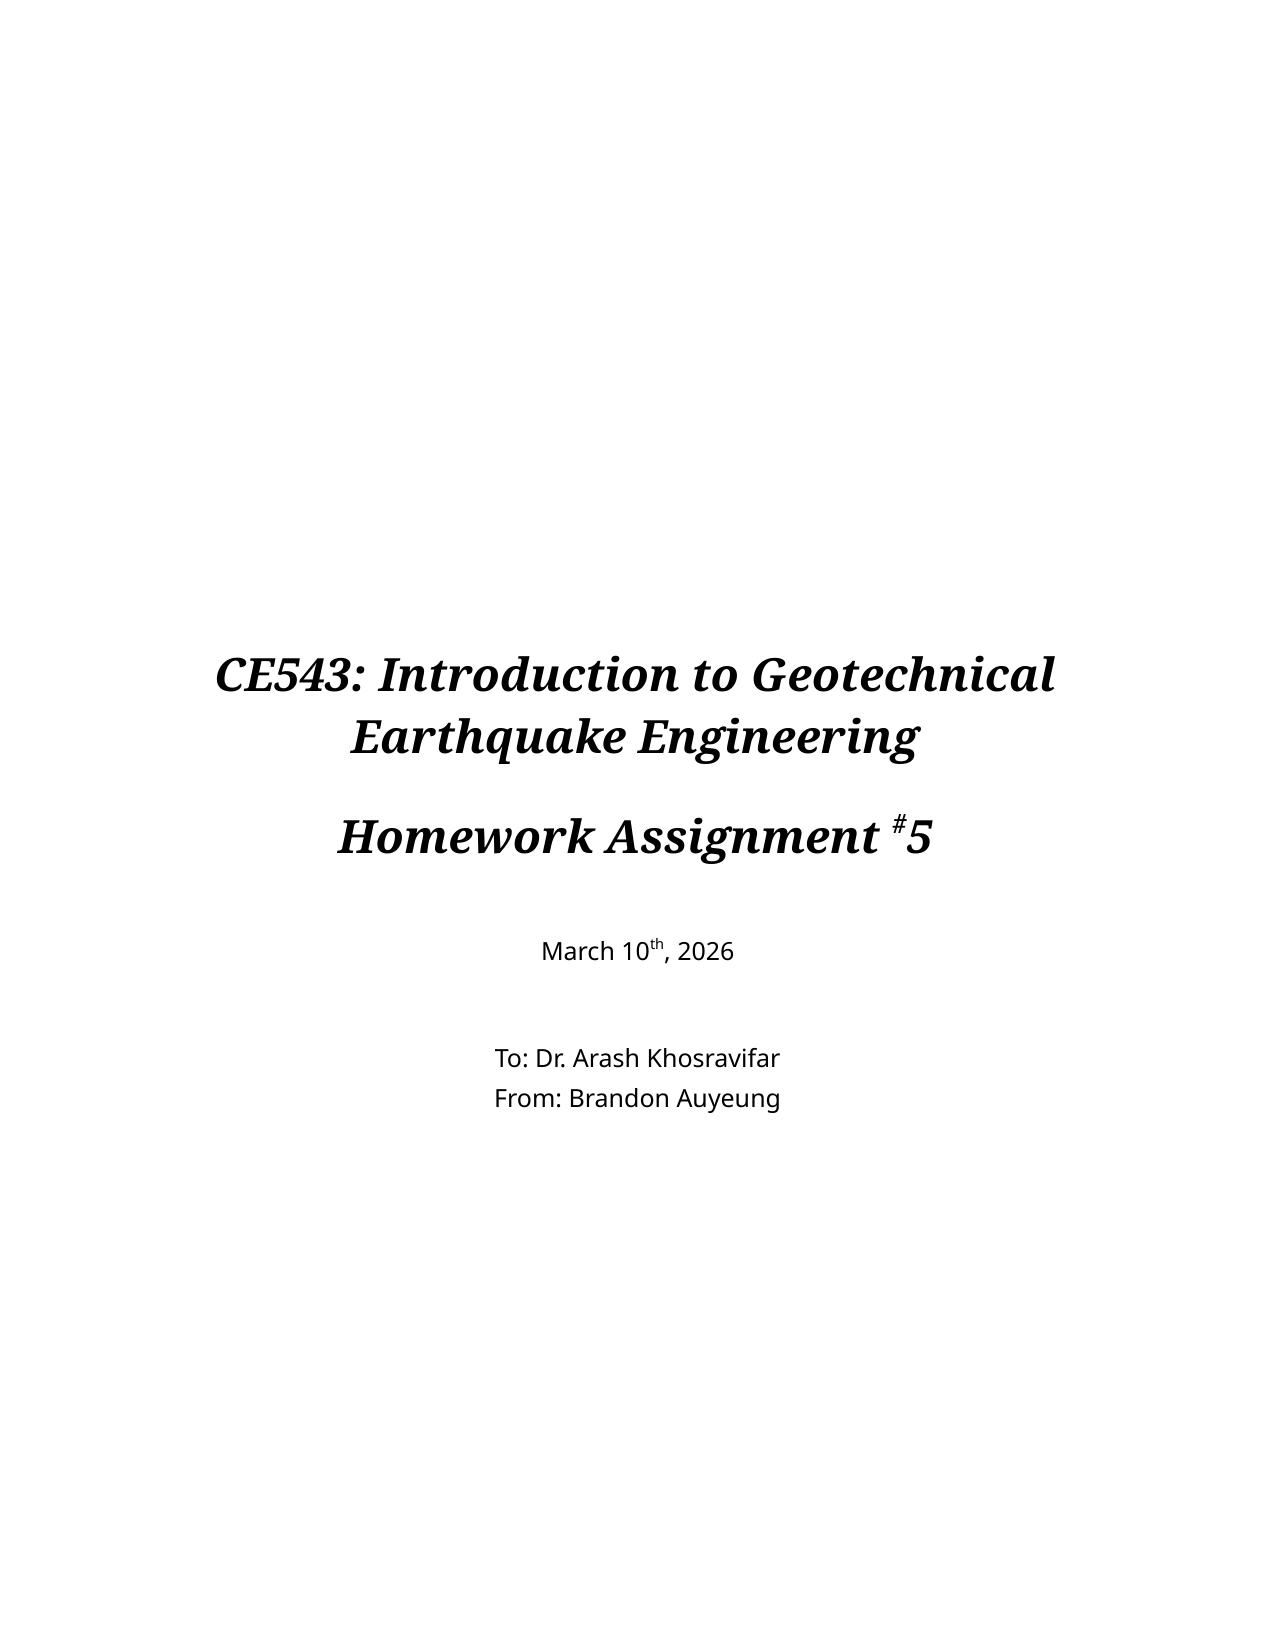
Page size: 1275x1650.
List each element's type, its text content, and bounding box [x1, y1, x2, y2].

text To: Dr. Arash Khosravifar [118, 1041, 1157, 1075]
subtitle CE543: Introduction to Geotechnical Earthquake Engineering [118, 643, 1157, 767]
text March 10th, 2026 [118, 933, 1157, 968]
subtitle Homework Assignment #5 [118, 805, 1157, 867]
text From: Brandon Auyeung [118, 1080, 1157, 1114]
